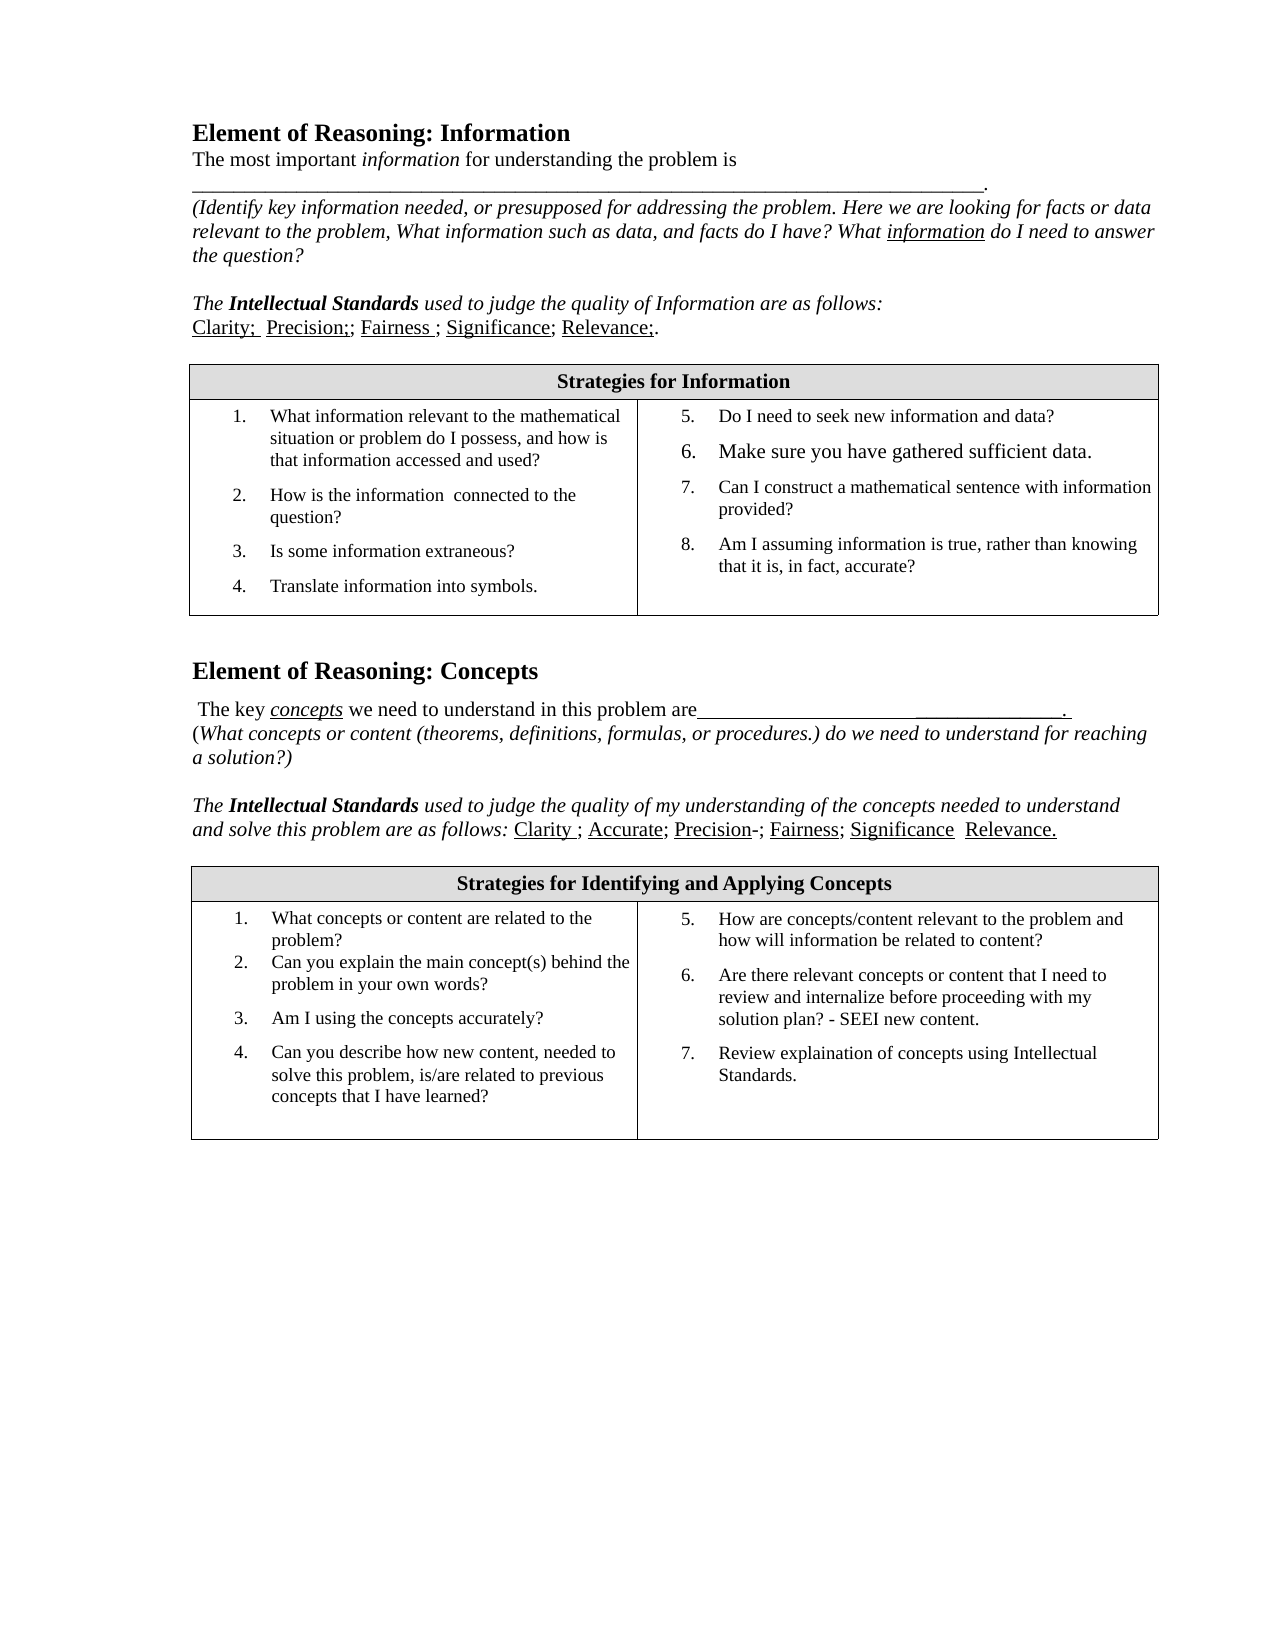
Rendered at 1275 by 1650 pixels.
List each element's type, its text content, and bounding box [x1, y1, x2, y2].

table_cell What concepts or content are related to the problem? Can you explain the main concept(s) behind the problem in your own words? Am I using the concepts accurately? Can you describe how new content, needed to solve this problem, is/are related to previous concepts that I have learned? [192, 902, 637, 1138]
text Element of Reasoning: Information [118, 118, 1157, 147]
table_cell What information relevant to the mathematical situation or problem do I possess, and how is that information accessed and used? How is the information connected to the question? Is some information extraneous? Translate information into symbols. [190, 400, 637, 614]
text (What concepts or content (theorems, definitions, formulas, or procedures.) do we need to understand for reaching a solution?) [118, 721, 1157, 769]
table_cell How are concepts/content relevant to the problem and how will information be related to content? Are there relevant concepts or content that I need to review and internalize before proceeding with my solution plan? - SEEI new content. Review explaination of concepts using Intellectual Standards. [638, 902, 1158, 1138]
text Element of Reasoning: Concepts [118, 656, 1157, 684]
text The most important information for understanding the problem is ____________________________________________________________________________. [118, 147, 1157, 195]
text The Intellectual Standards used to judge the quality of my understanding of the concepts needed to understand and solve this problem are as follows: Clarity ; Accurate; Precision-; Fairness; Significance Relevance. [118, 793, 1157, 841]
text Clarity; Precision;; Fairness ; Significance; Relevance;. [118, 315, 1157, 339]
text The key concepts we need to understand in this problem are ______________. [118, 697, 1157, 721]
table_header Strategies for Identifying and Applying Concepts [192, 867, 1158, 901]
text (Identify key information needed, or presupposed for addressing the problem. Here we are looking for facts or data relevant to the problem, What information such as data, and facts do I have? What information do I need to answer the question? [118, 195, 1157, 267]
table_header Strategies for Information [190, 365, 1158, 399]
text The Intellectual Standards used to judge the quality of Information are as follows: [118, 291, 1157, 315]
table_cell Do I need to seek new information and data? Make sure you have gathered sufficient data. Can I construct a mathematical sentence with information provided? Am I assuming information is true, rather than knowing that it is, in fact, accurate? [638, 400, 1158, 614]
